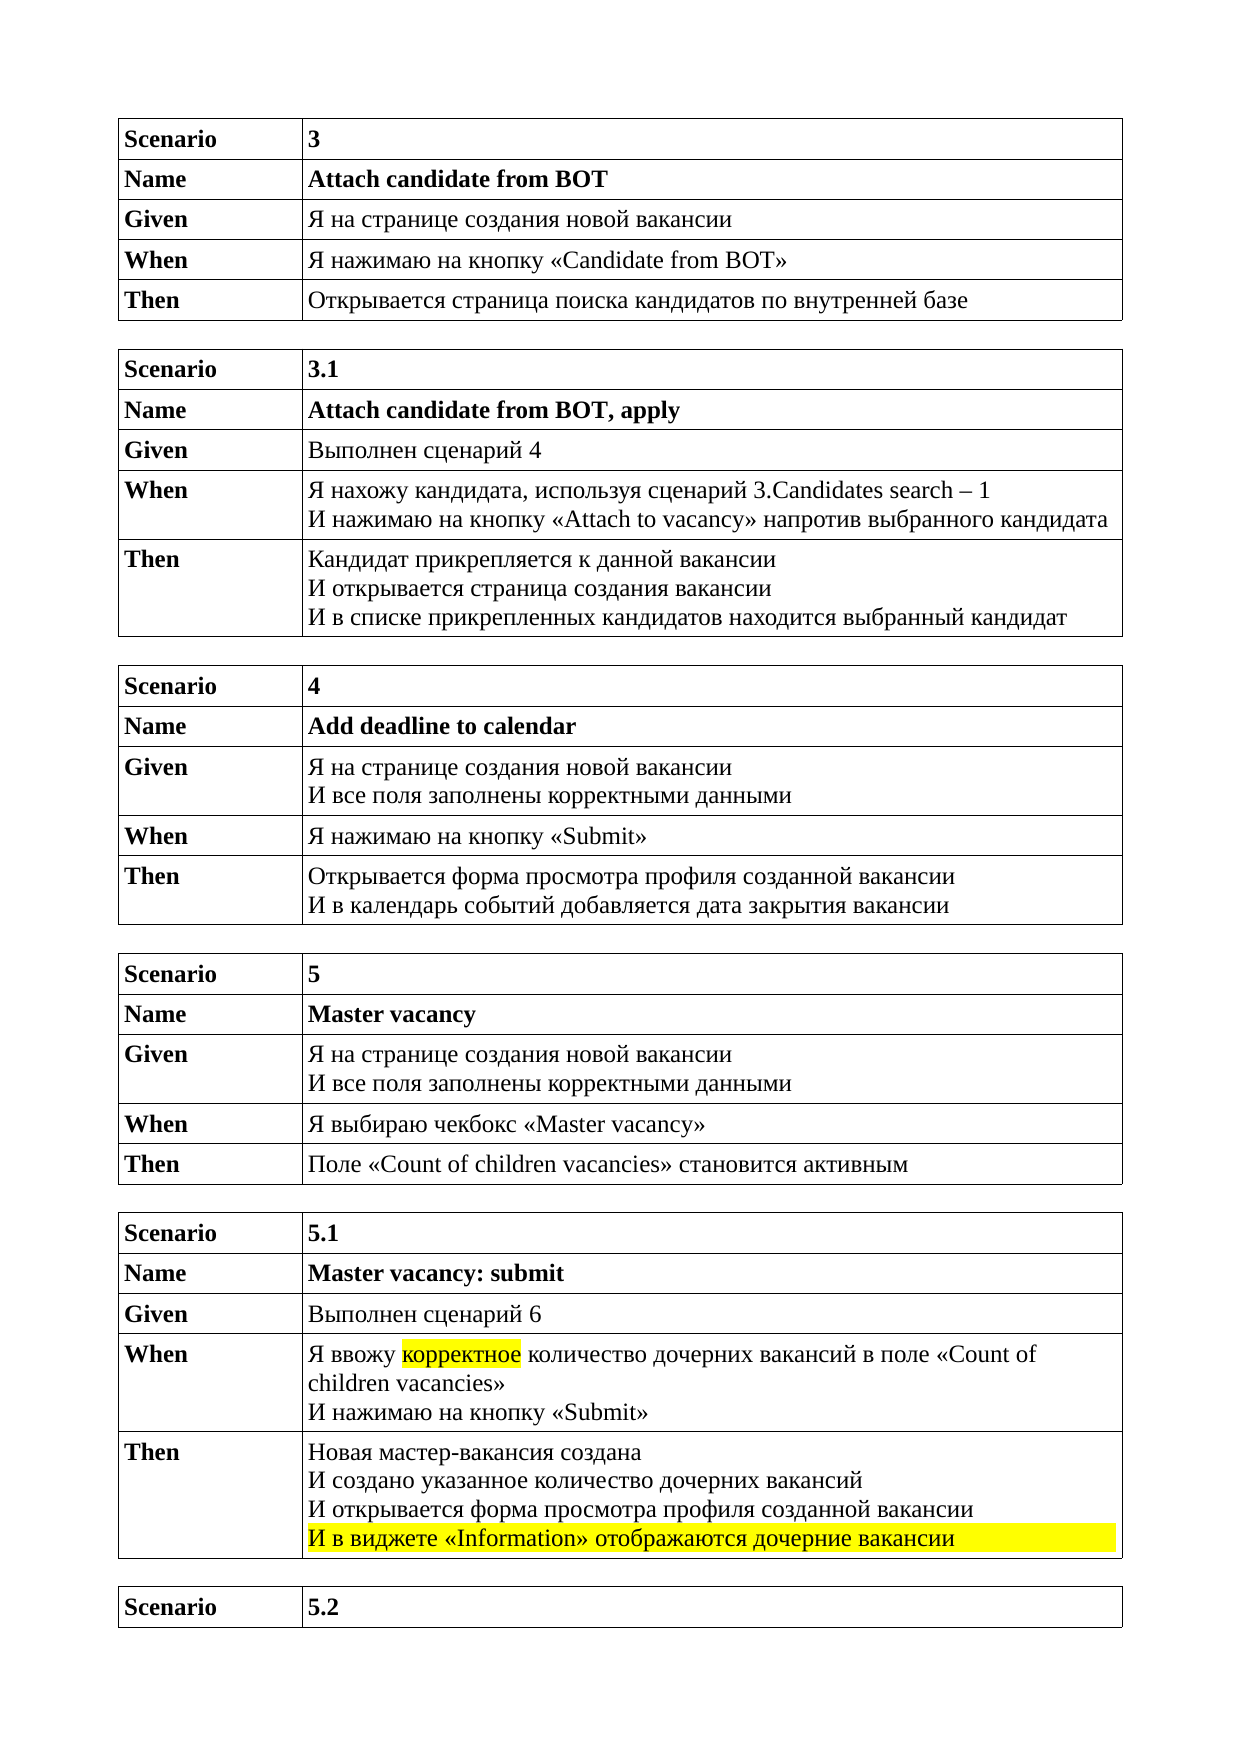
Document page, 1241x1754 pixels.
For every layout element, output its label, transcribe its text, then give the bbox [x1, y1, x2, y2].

table_cell Открывается страница поиска кандидатов по внутренней базе [303, 280, 1122, 320]
table_cell Открывается форма просмотра профиля созданной вакансии И в календарь событий добавляется дата закрытия вакансии [303, 856, 1122, 924]
table_cell Я нажимаю на кнопку «Candidate from BOT» [303, 240, 1122, 279]
table_cell Я на странице создания новой вакансии И все поля заполнены корректными данными [303, 1035, 1122, 1103]
table_header 5.2 [303, 1587, 1122, 1627]
table_cell Given [119, 1294, 302, 1333]
table_cell Then [119, 856, 302, 924]
table_cell Я нажимаю на кнопку «Submit» [303, 816, 1122, 855]
table_header Scenario [119, 1213, 302, 1253]
table_cell Given [119, 200, 302, 239]
table_cell Attach candidate from BOT, apply [303, 390, 1122, 429]
table_cell Given [119, 747, 302, 815]
table_cell Я нахожу кандидата, используя сценарий 3.Candidates search – 1 И нажимаю на кнопку «Attach to vacancy» напротив выбранного кандидата [303, 471, 1122, 538]
table_header Scenario [119, 954, 302, 993]
table_cell Master vacancy [303, 995, 1122, 1034]
table_cell Name [119, 707, 302, 746]
table_cell Name [119, 390, 302, 429]
table_cell Выполнен сценарий 6 [303, 1294, 1122, 1333]
table_header Scenario [119, 1587, 302, 1627]
table_cell Name [119, 995, 302, 1034]
table_cell When [119, 816, 302, 855]
table_cell Attach candidate from BOT [303, 160, 1122, 199]
table_cell Выполнен сценарий 4 [303, 430, 1122, 469]
table_header 5 [303, 954, 1122, 993]
table_cell Поле «Count of children vacancies» становится активным [303, 1144, 1122, 1183]
table_cell When [119, 1334, 302, 1431]
table_header Scenario [119, 666, 302, 706]
table_cell Кандидат прикрепляется к данной вакансии И открывается страница создания вакансии И в списке прикрепленных кандидатов находится выбранный кандидат [303, 540, 1122, 636]
table_header Scenario [119, 350, 302, 389]
table_cell Then [119, 1144, 302, 1183]
table_cell Then [119, 1432, 302, 1558]
table_header 5.1 [303, 1213, 1122, 1253]
table_header 3 [303, 119, 1122, 158]
table_header Scenario [119, 119, 302, 158]
table_cell Name [119, 1254, 302, 1293]
table_cell When [119, 471, 302, 538]
table_cell Я выбираю чекбокс «Master vacancy» [303, 1104, 1122, 1143]
table_cell Я на странице создания новой вакансии И все поля заполнены корректными данными [303, 747, 1122, 815]
table_cell Master vacancy: submit [303, 1254, 1122, 1293]
table_cell Новая мастер-вакансия создана И создано указанное количество дочерних вакансий И открывается форма просмотра профиля созданной вакансии И в виджете «Information» отображаются дочерние вакансии [303, 1432, 1122, 1558]
table_cell Name [119, 160, 302, 199]
table_cell When [119, 240, 302, 279]
table_header 4 [303, 666, 1122, 706]
table_cell Given [119, 1035, 302, 1103]
table_cell Я на странице создания новой вакансии [303, 200, 1122, 239]
table_cell Я ввожу корректное количество дочерних вакансий в поле «Count of children vacancies» И нажимаю на кнопку «Submit» [303, 1334, 1122, 1431]
table_cell Then [119, 540, 302, 636]
table_cell Add deadline to calendar [303, 707, 1122, 746]
table_cell When [119, 1104, 302, 1143]
table_cell Given [119, 430, 302, 469]
table_cell Then [119, 280, 302, 320]
table_header 3.1 [303, 350, 1122, 389]
